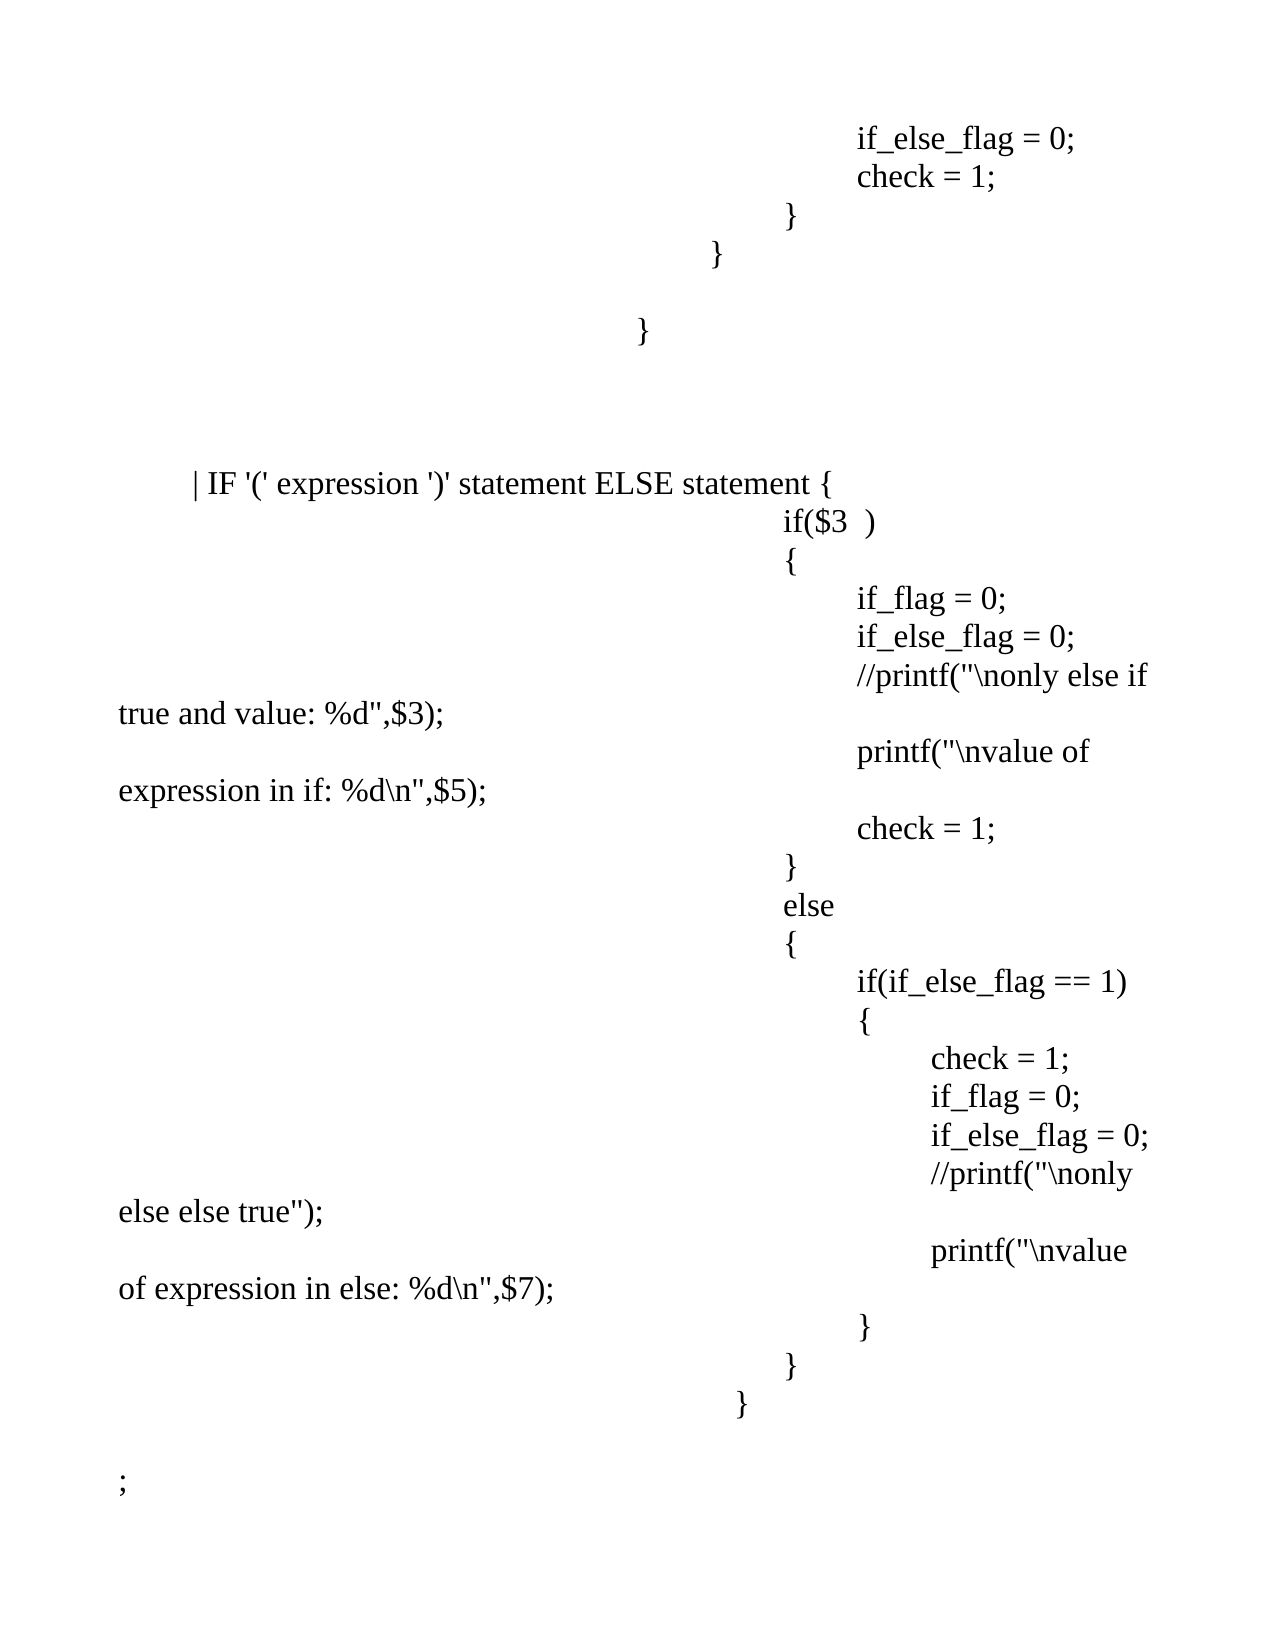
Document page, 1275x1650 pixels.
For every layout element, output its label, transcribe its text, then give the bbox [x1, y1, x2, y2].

text { [118, 540, 1157, 578]
text //printf("\nonly else if true and value: %d",$3); [118, 655, 1157, 731]
text else [118, 885, 1157, 923]
text } [118, 1383, 1157, 1421]
text if($3 ) [118, 501, 1157, 540]
text if_else_flag = 0; [118, 616, 1157, 655]
text //printf("\nonly else else true"); [118, 1153, 1157, 1230]
text check = 1; [118, 156, 1157, 195]
text printf("\nvalue of expression in else: %d\n",$7); [118, 1230, 1157, 1306]
text if_else_flag = 0; [118, 118, 1157, 156]
text printf("\nvalue of expression in if: %d\n",$5); [118, 731, 1157, 808]
text if_flag = 0; [118, 578, 1157, 616]
text } [118, 1306, 1157, 1345]
text } [118, 195, 1157, 233]
text { [118, 1000, 1157, 1038]
text | IF '(' expression ')' statement ELSE statement { [118, 463, 1157, 501]
text } [118, 1345, 1157, 1383]
text } [118, 846, 1157, 885]
text if_else_flag = 0; [118, 1115, 1157, 1153]
text if_flag = 0; [118, 1076, 1157, 1115]
text check = 1; [118, 808, 1157, 846]
text if(if_else_flag == 1) [118, 961, 1157, 1000]
text { [118, 923, 1157, 961]
text check = 1; [118, 1038, 1157, 1076]
text } [118, 310, 1157, 348]
text ; [118, 1460, 1157, 1498]
text } [118, 233, 1157, 271]
